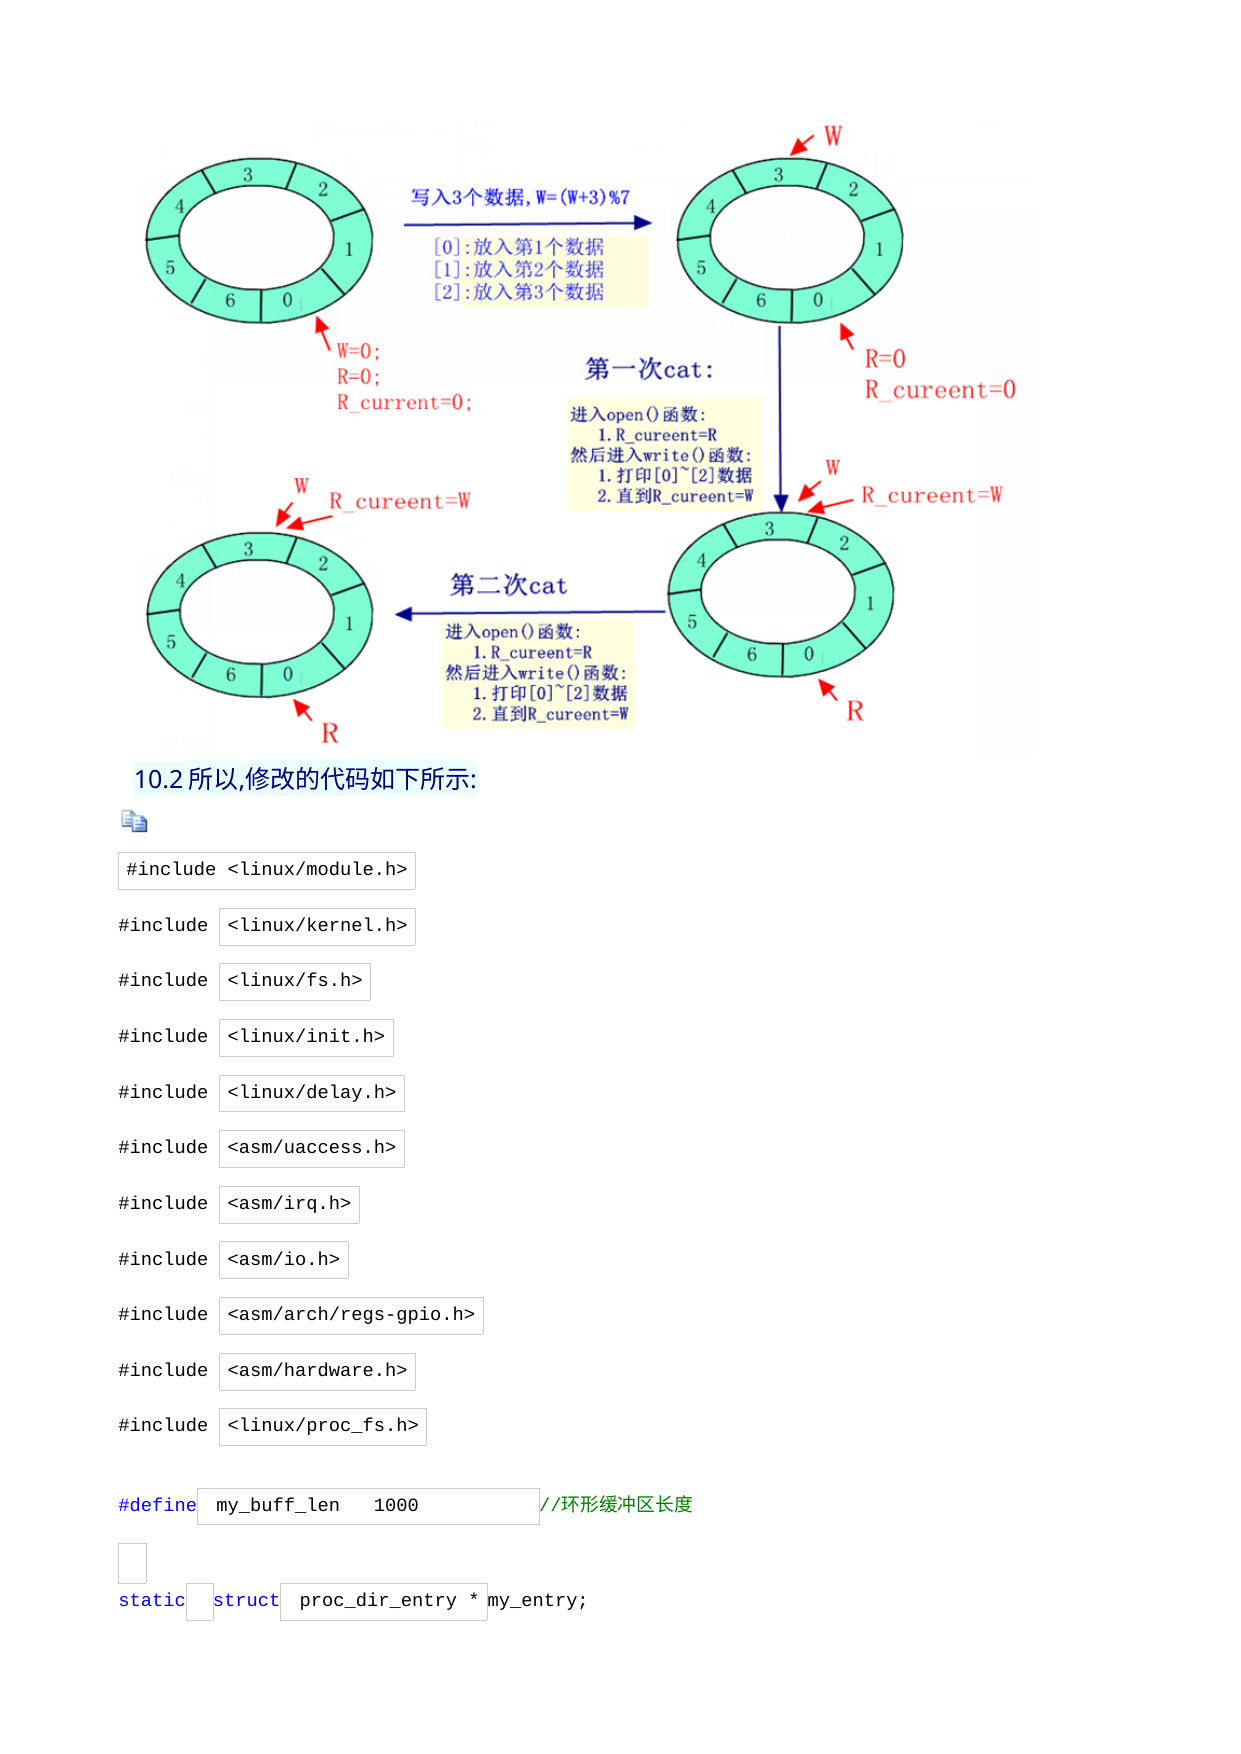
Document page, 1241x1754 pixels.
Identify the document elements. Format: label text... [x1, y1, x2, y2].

text #include [118, 1130, 219, 1167]
text [405, 1130, 1122, 1167]
text <asm/uaccess.h> [220, 1131, 404, 1167]
text [484, 1297, 1122, 1334]
text #include [118, 1297, 219, 1334]
text struct [214, 1583, 280, 1620]
text [416, 1353, 1122, 1390]
text #include [118, 1186, 219, 1223]
text 10.2所以,修改的代码如下所示: [134, 760, 1106, 796]
text <linux/fs.h> [220, 964, 370, 1000]
text <asm/irq.h> [220, 1187, 359, 1223]
text [416, 908, 1122, 945]
text proc_dir_entry * [281, 1584, 487, 1620]
text <asm/io.h> [220, 1242, 348, 1278]
picture [133, 118, 1039, 754]
picture [118, 803, 153, 838]
text <asm/arch/regs-gpio.h> [220, 1298, 483, 1334]
text #include [118, 1408, 219, 1445]
text #include [118, 908, 219, 945]
text [187, 1584, 213, 1620]
text my_entry; [488, 1583, 1122, 1620]
text [349, 1241, 1122, 1278]
text [405, 1074, 1122, 1112]
text [371, 963, 1122, 1000]
text <linux/kernel.h> [220, 909, 415, 945]
text [427, 1408, 1122, 1445]
text #include [118, 1241, 219, 1278]
text <linux/init.h> [220, 1020, 393, 1056]
text #include [118, 963, 219, 1000]
text [360, 1186, 1122, 1223]
text static [118, 1583, 186, 1620]
text #define my_buff_len 1000 [118, 1487, 539, 1524]
text #include [118, 1019, 219, 1056]
text [416, 852, 1122, 889]
text //环形缓冲区长度 [540, 1487, 1122, 1524]
text #include <linux/module.h> [119, 853, 415, 889]
text <asm/hardware.h> [220, 1354, 415, 1390]
text #include [118, 1353, 219, 1390]
text <linux/proc_fs.h> [220, 1409, 426, 1445]
text [394, 1019, 1122, 1056]
text #include <linux/delay.h> [118, 1074, 404, 1112]
